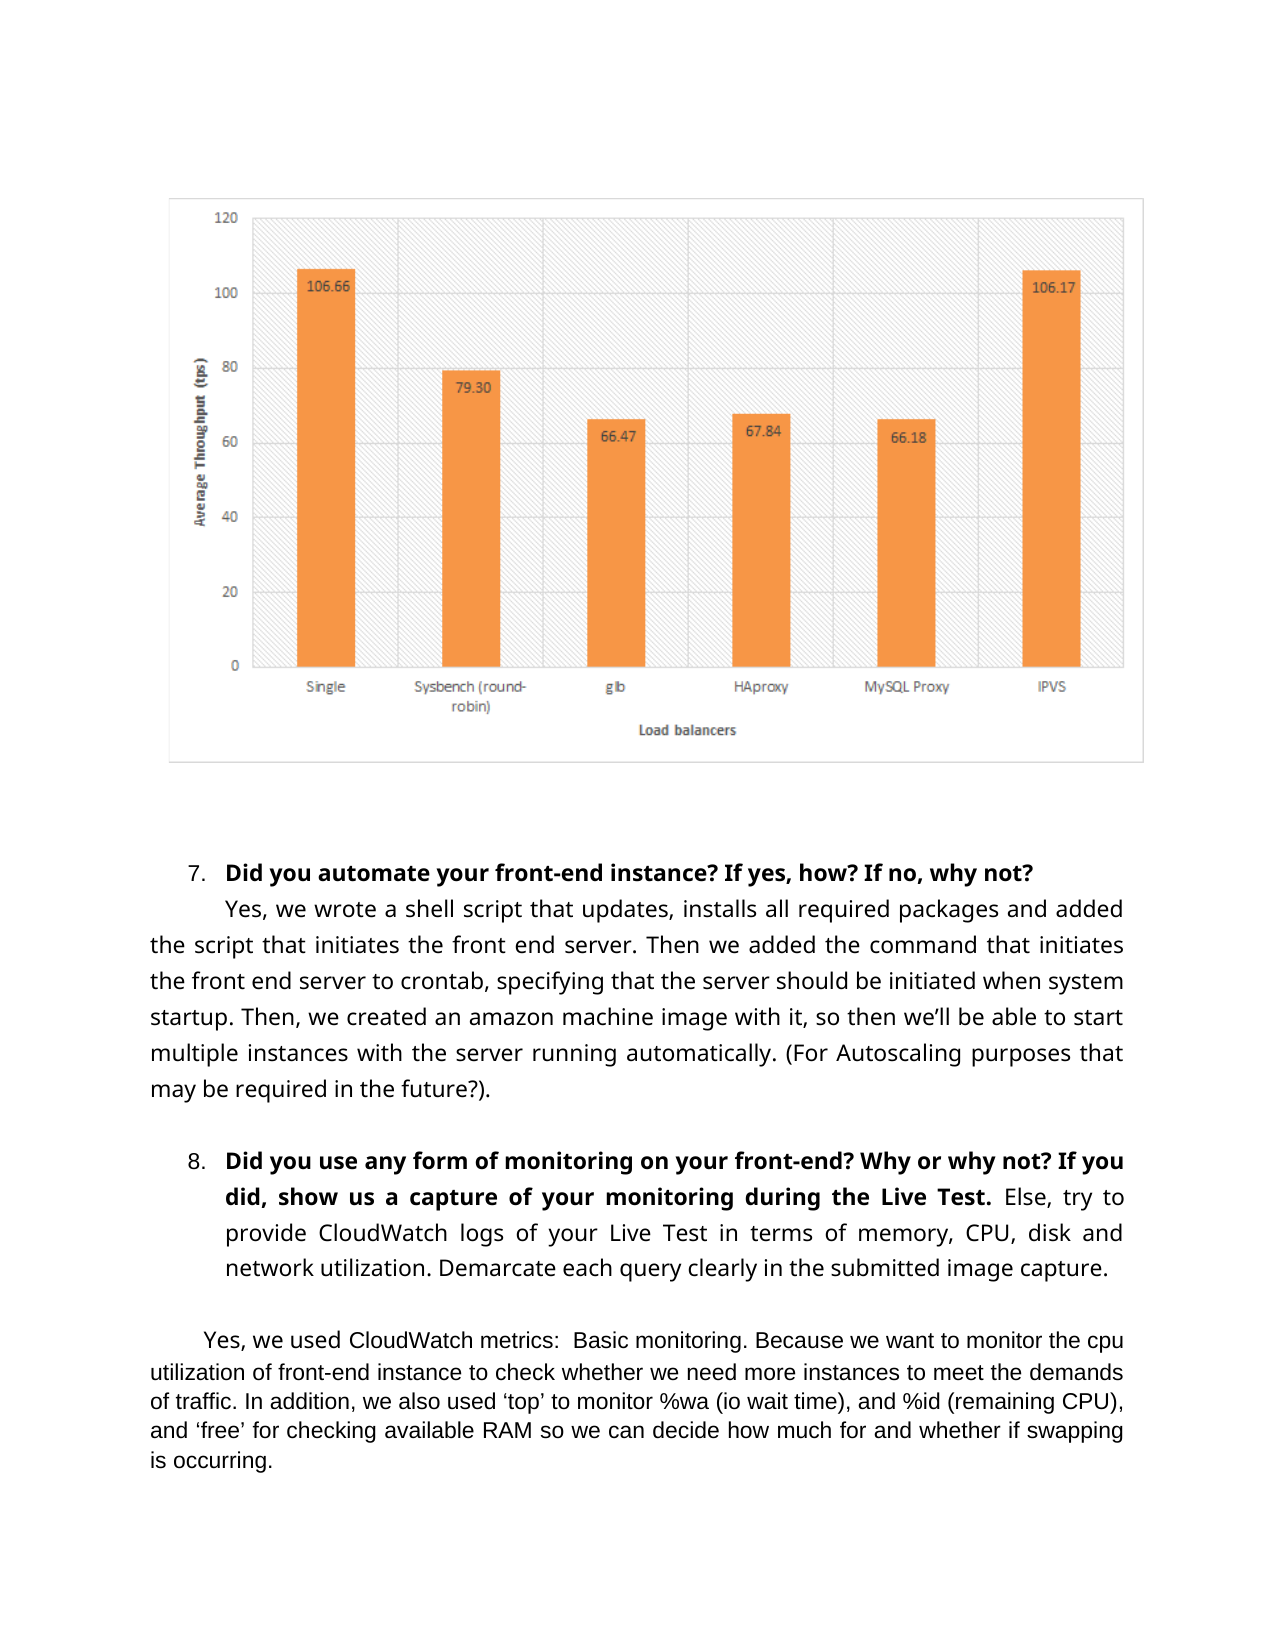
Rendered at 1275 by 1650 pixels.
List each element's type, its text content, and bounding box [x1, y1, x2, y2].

list Did you use any form of monitoring on your front-end? Why or why not? If you did, show us a capture of your monitoring during the Live Test. Else, try to provide CloudWatch logs of your Live Test in terms of memory, CPU, disk and network utilization. Demarcate each query clearly in the submitted image capture. [187, 1144, 1125, 1284]
picture [168, 198, 1144, 763]
list Did you automate your front-end instance? If yes, how? If no, why not? [187, 857, 1125, 888]
text Yes, we wrote a shell script that updates, installs all required packages and added the script that initiates the front end server. Then we added the command that initiates the front end server to crontab, specifying that the server should be initiated when system startup. Then, we created an amazon machine image with it, so then we’ll be able to start multiple instances with the server running automatically. (For Autoscaling purposes that may be required in the future?). [150, 893, 1125, 1104]
text Yes, we used CloudWatch metrics: Basic monitoring. Because we want to monitor the cpu utilization of front-end instance to check whether we need more instances to meet the demands of traffic. In addition, we also used ‘top’ to monitor %wa (io wait time), and %id (remaining CPU), and ‘free’ for checking available RAM so we can decide how much for and whether if swapping is occurring. [150, 1324, 1125, 1473]
